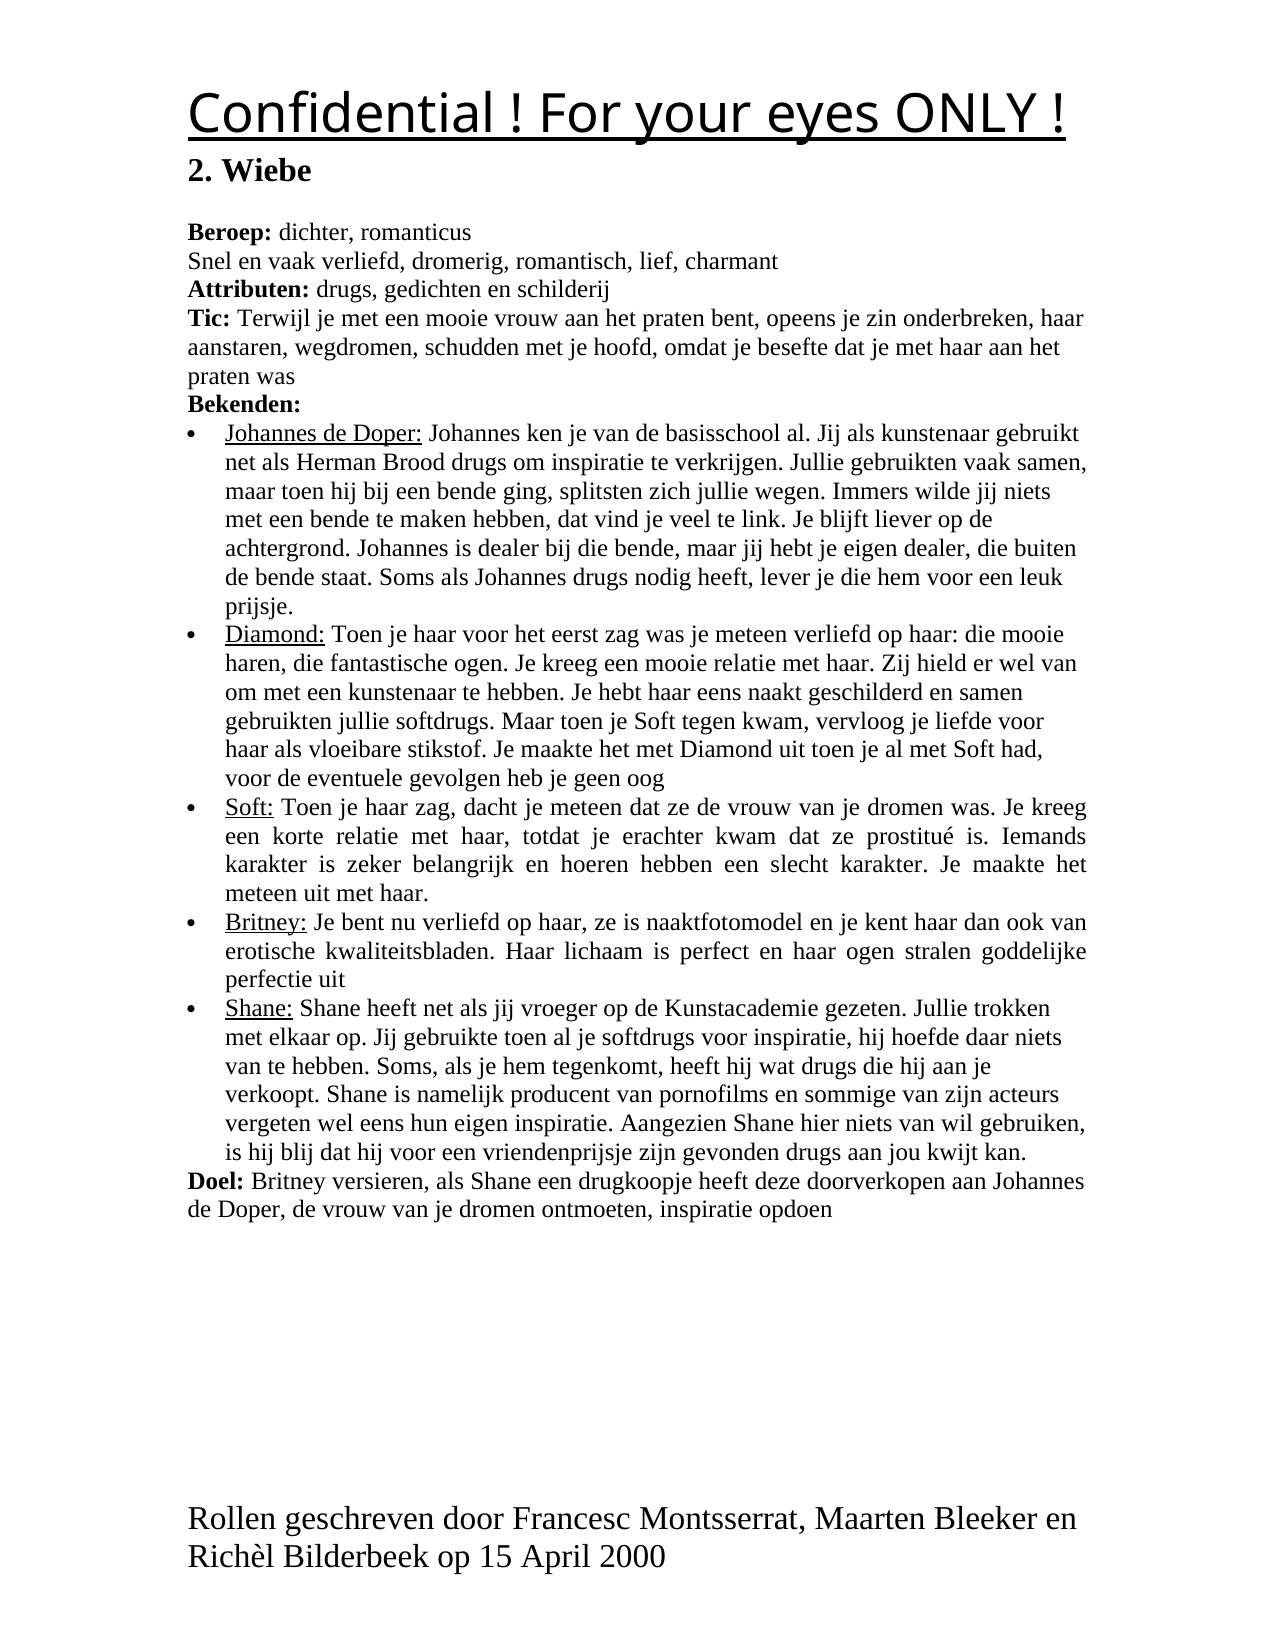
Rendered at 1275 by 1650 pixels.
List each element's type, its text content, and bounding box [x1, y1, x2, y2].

list Johannes de Doper: Johannes ken je van de basisschool al. Jij als kunstenaar gebruikt net als Herman Brood drugs om inspiratie te verkrijgen. Jullie gebruikten vaak samen, maar toen hij bij een bende ging, splitsten zich jullie wegen. Immers wilde jij niets met een bende te maken hebben, dat vind je veel te link. Je blijft liever op de achtergrond. Johannes is dealer bij die bende, maar jij hebt je eigen dealer, die buiten de bende staat. Soms als Johannes drugs nodig heeft, lever je die hem voor een leuk prijsje. [187, 418, 1087, 619]
text Bekenden: [187, 389, 1087, 418]
text Tic: Terwijl je met een mooie vrouw aan het praten bent, opeens je zin onderbreken, haar aanstaren, wegdromen, schudden met je hoofd, omdat je besefte dat je met haar aan het praten was [187, 303, 1087, 389]
text Snel en vaak verliefd, dromerig, romantisch, lief, charmant [187, 246, 1087, 274]
text 2. Wiebe [187, 150, 1087, 188]
list Diamond: Toen je haar voor het eerst zag was je meteen verliefd op haar: die mooie haren, die fantastische ogen. Je kreeg een mooie relatie met haar. Zij hield er wel van om met een kunstenaar te hebben. Je hebt haar eens naakt geschilderd en samen gebruikten jullie softdrugs. Maar toen je Soft tegen kwam, vervloog je liefde voor haar als vloeibare stikstof. Je maakte het met Diamond uit toen je al met Soft had, voor de eventuele gevolgen heb je geen oog [187, 619, 1087, 792]
text Beroep: dichter, romanticus [187, 217, 1087, 246]
text Attributen: drugs, gedichten en schilderij [187, 274, 1087, 303]
list Shane: Shane heeft net als jij vroeger op de Kunstacademie gezeten. Jullie trokken met elkaar op. Jij gebruikte toen al je softdrugs voor inspiratie, hij hoefde daar niets van te hebben. Soms, als je hem tegenkomt, heeft hij wat drugs die hij aan je verkoopt. Shane is namelijk producent van pornofilms en sommige van zijn acteurs vergeten wel eens hun eigen inspiratie. Aangezien Shane hier niets van wil gebruiken, is hij blij dat hij voor een vriendenprijsje zijn gevonden drugs aan jou kwijt kan. [187, 993, 1087, 1166]
list Britney: Je bent nu verliefd op haar, ze is naaktfotomodel en je kent haar dan ook van erotische kwaliteitsbladen. Haar lichaam is perfect en haar ogen stralen goddelijke perfectie uit [187, 907, 1087, 993]
text Doel: Britney versieren, als Shane een drugkoopje heeft deze doorverkopen aan Johannes de Doper, de vrouw van je dromen ontmoeten, inspiratie opdoen [187, 1166, 1087, 1223]
list Soft: Toen je haar zag, dacht je meteen dat ze de vrouw van je dromen was. Je kreeg een korte relatie met haar, totdat je erachter kwam dat ze prostitué is. Iemands karakter is zeker belangrijk en hoeren hebben een slecht karakter. Je maakte het meteen uit met haar. [187, 792, 1087, 907]
